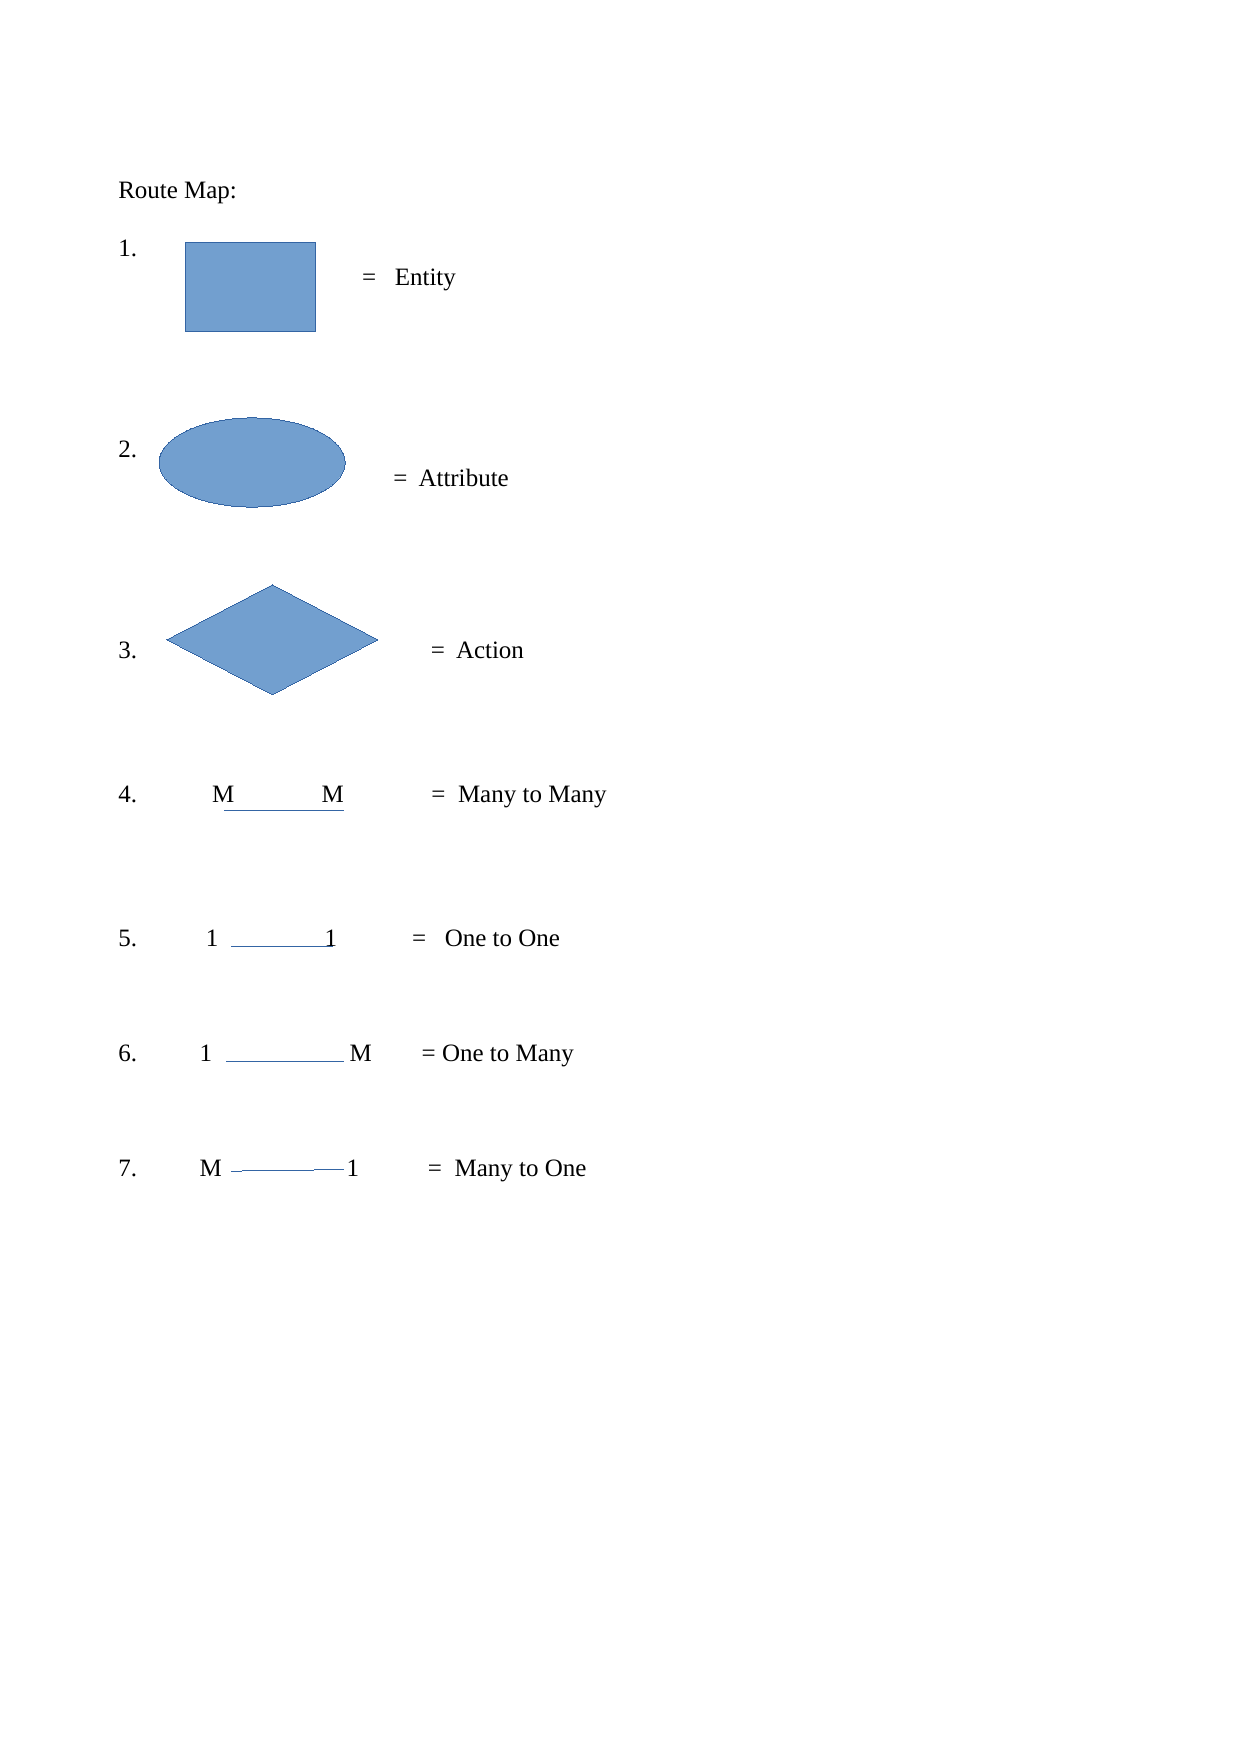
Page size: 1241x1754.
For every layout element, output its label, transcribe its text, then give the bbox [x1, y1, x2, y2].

text [118, 262, 185, 291]
text [326, 434, 1122, 463]
text 4. M M = Many to Many [118, 779, 1122, 808]
text = Attribute [324, 463, 1122, 492]
text 6. 1 M = One to Many [118, 1038, 1122, 1067]
text 1. [118, 233, 1122, 262]
text [118, 463, 180, 492]
text 5. 1 1 = One to One [118, 923, 1122, 952]
text 7. M 1 = Many to One [118, 1153, 1122, 1182]
text Route Map: [118, 176, 1122, 204]
text = Entity [316, 262, 1122, 291]
text = Action [334, 636, 1122, 664]
text 3. [118, 636, 211, 664]
text 2. [118, 434, 178, 463]
